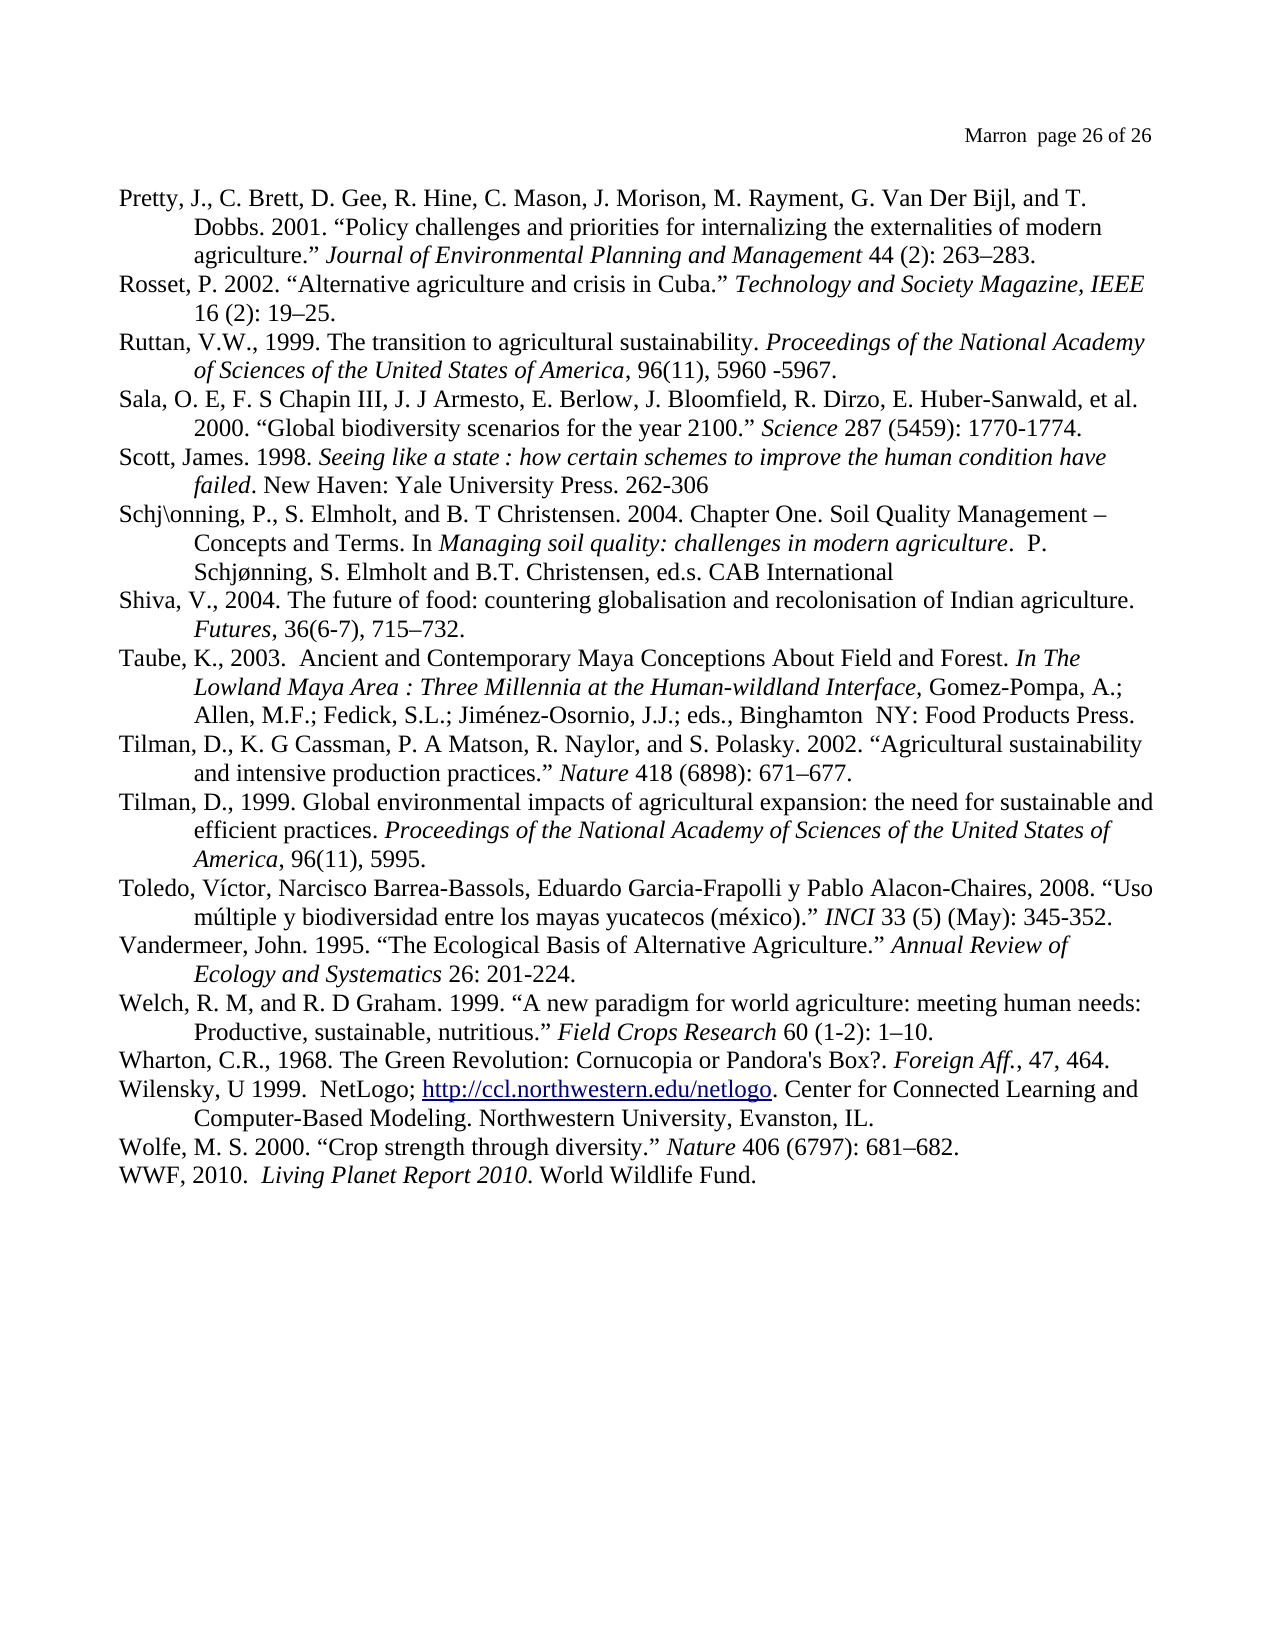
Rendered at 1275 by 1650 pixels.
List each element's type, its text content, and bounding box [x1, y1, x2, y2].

text Pretty, J., C. Brett, D. Gee, R. Hine, C. Mason, J. Morison, M. Rayment, G. Van Der Bijl, and T. Dobbs. 2001. “Policy challenges and priorities for internalizing the externalities of modern agriculture.” Journal of Environmental Planning and Management 44 (2): 263–283. [118, 183, 1156, 269]
text WWF, 2010. Living Planet Report 2010. World Wildlife Fund. [118, 1161, 1156, 1189]
text Schj\onning, P., S. Elmholt, and B. T Christensen. 2004. Chapter One. Soil Quality Management – Concepts and Terms. In Managing soil quality: challenges in modern agriculture. P. Schjønning, S. Elmholt and B.T. Christensen, ed.s. CAB International [118, 499, 1156, 586]
text Scott, James. 1998. Seeing like a state : how certain schemes to improve the human condition have failed. New Haven: Yale University Press. 262-306 [118, 442, 1156, 499]
text Wharton, C.R., 1968. The Green Revolution: Cornucopia or Pandora's Box?. Foreign Aff., 47, 464. [118, 1046, 1156, 1074]
text Toledo, Víctor, Narcisco Barrea-Bassols, Eduardo Garcia-Frapolli y Pablo Alacon-Chaires, 2008. “Uso múltiple y biodiversidad entre los mayas yucatecos (méxico).” INCI 33 (5) (May): 345-352. [118, 873, 1156, 931]
text Welch, R. M, and R. D Graham. 1999. “A new paradigm for world agriculture: meeting human needs: Productive, sustainable, nutritious.” Field Crops Research 60 (1-2): 1–10. [118, 988, 1156, 1046]
text Taube, K., 2003. Ancient and Contemporary Maya Conceptions About Field and Forest. In The Lowland Maya Area : Three Millennia at the Human-wildland Interface, Gomez-Pompa, A.; Allen, M.F.; Fedick, S.L.; Jiménez-Osornio, J.J.; eds., Binghamton NY: Food Products Press. [118, 643, 1156, 729]
text Shiva, V., 2004. The future of food: countering globalisation and recolonisation of Indian agriculture. Futures, 36(6-7), 715–732. [118, 586, 1156, 643]
text Rosset, P. 2002. “Alternative agriculture and crisis in Cuba.” Technology and Society Magazine, IEEE 16 (2): 19–25. [118, 269, 1156, 327]
text Ruttan, V.W., 1999. The transition to agricultural sustainability. Proceedings of the National Academy of Sciences of the United States of America, 96(11), 5960 -5967. [118, 327, 1156, 384]
text Wolfe, M. S. 2000. “Crop strength through diversity.” Nature 406 (6797): 681–682. [118, 1132, 1156, 1161]
text Wilensky, U 1999. NetLogo; http://ccl.northwestern.edu/netlogo. Center for Connected Learning and Computer-Based Modeling. Northwestern University, Evanston, IL. [118, 1074, 1156, 1132]
text Tilman, D., K. G Cassman, P. A Matson, R. Naylor, and S. Polasky. 2002. “Agricultural sustainability and intensive production practices.” Nature 418 (6898): 671–677. [118, 729, 1156, 787]
text Sala, O. E, F. S Chapin III, J. J Armesto, E. Berlow, J. Bloomfield, R. Dirzo, E. Huber-Sanwald, et al. 2000. “Global biodiversity scenarios for the year 2100.” Science 287 (5459): 1770-1774. [118, 384, 1156, 442]
text Vandermeer, John. 1995. “The Ecological Basis of Alternative Agriculture.” Annual Review of Ecology and Systematics 26: 201-224. [118, 931, 1156, 988]
text Tilman, D., 1999. Global environmental impacts of agricultural expansion: the need for sustainable and efficient practices. Proceedings of the National Academy of Sciences of the United States of America, 96(11), 5995. [118, 787, 1156, 873]
